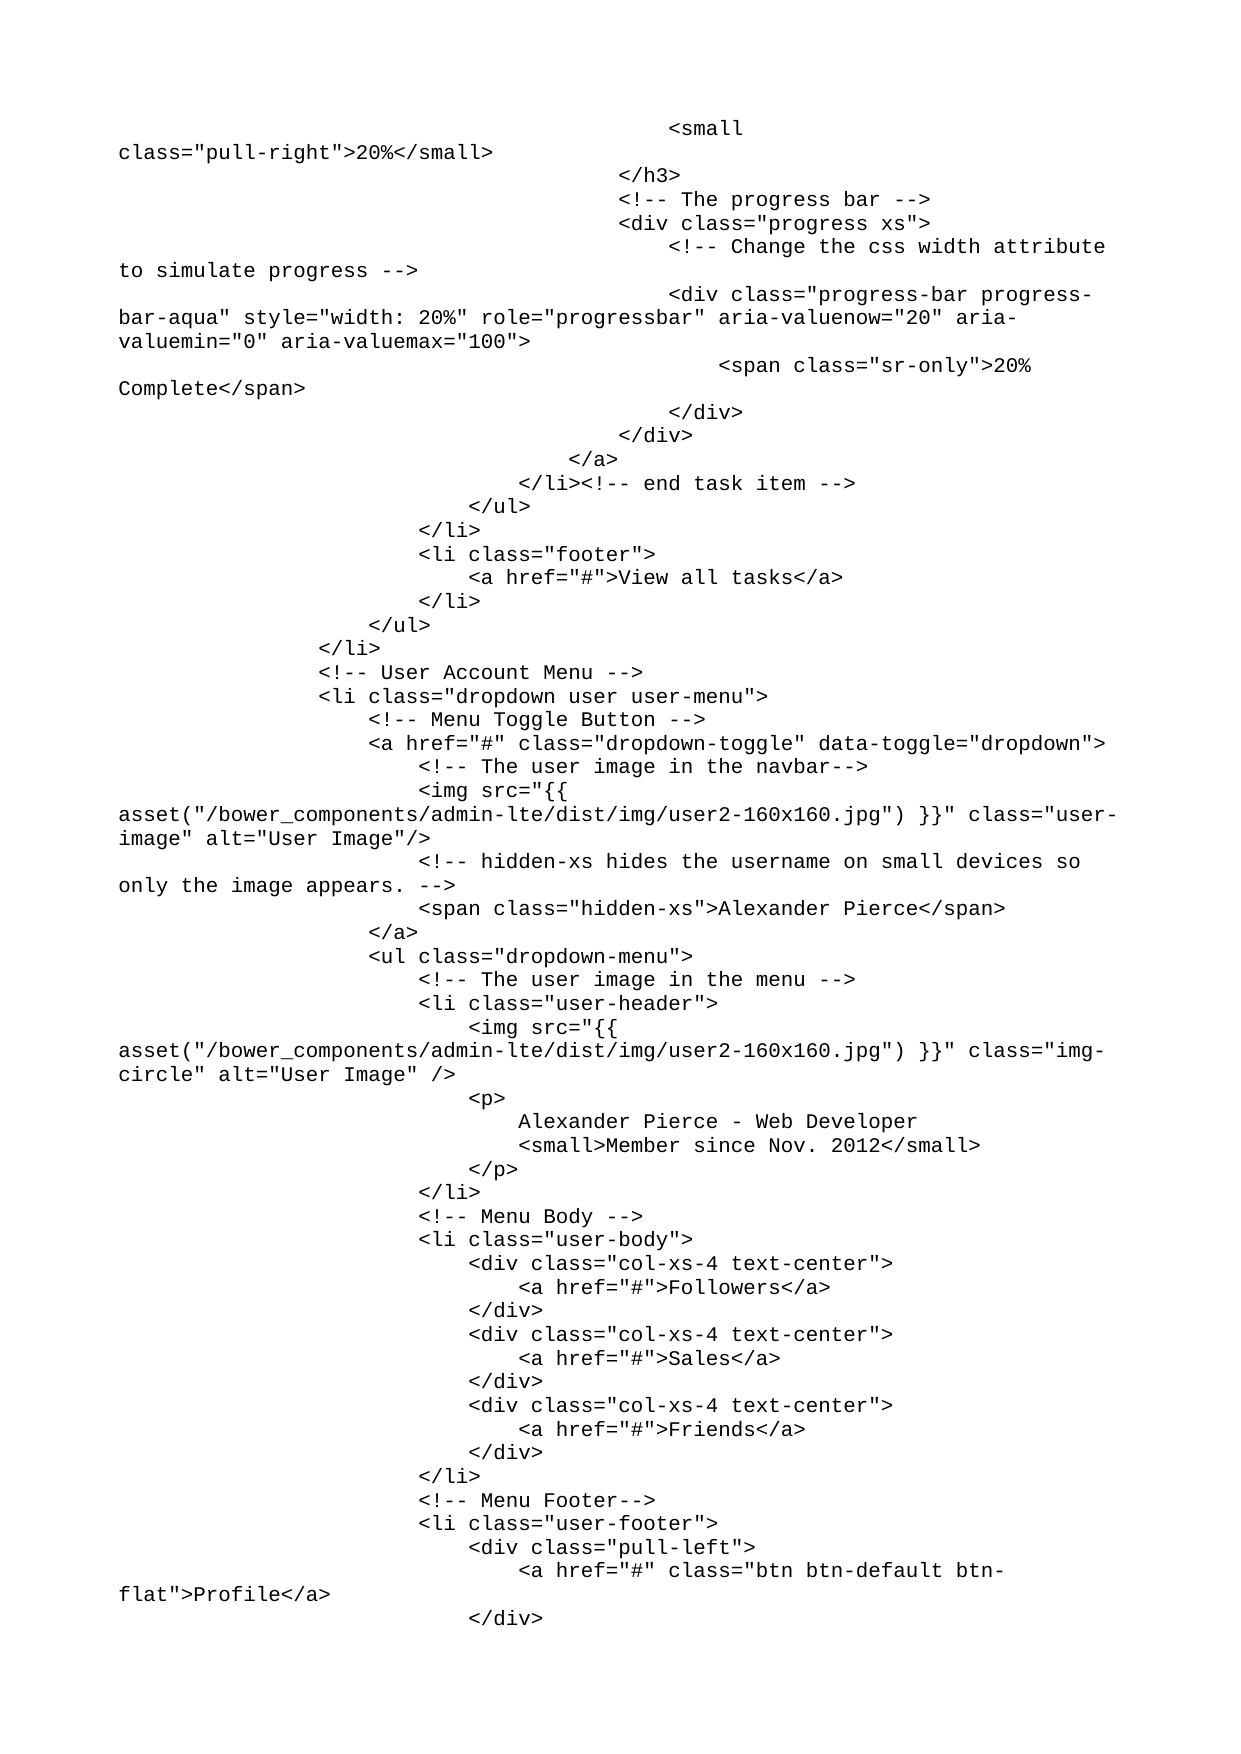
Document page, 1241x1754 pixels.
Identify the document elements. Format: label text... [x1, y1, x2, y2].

text </li> [118, 1466, 1122, 1489]
text </p> [118, 1158, 1122, 1182]
text </li> [118, 1182, 1122, 1206]
text <a href="#">Sales</a> [118, 1348, 1122, 1371]
text <!-- The user image in the menu --> [118, 969, 1122, 993]
text <li class="user-header"> [118, 993, 1122, 1017]
text <span class="hidden-xs">Alexander Pierce</span> [118, 898, 1122, 922]
text <!-- User Account Menu --> [118, 662, 1122, 686]
text </li> [118, 520, 1122, 544]
text </a> [118, 922, 1122, 946]
text <li class="user-body"> [118, 1229, 1122, 1253]
text </div> [118, 1300, 1122, 1324]
text <li class="footer"> [118, 544, 1122, 567]
text </li> [118, 591, 1122, 615]
text <li class="user-footer"> [118, 1513, 1122, 1537]
text <img src="{{ asset("/bower_components/admin-lte/dist/img/user2-160x160.jpg") }}" class="img-circle" alt="User Image" /> [118, 1017, 1122, 1088]
text </div> [118, 402, 1122, 426]
text </h3> [118, 165, 1122, 189]
text <a href="#" class="btn btn-default btn-flat">Profile</a> [118, 1561, 1122, 1608]
text <ul class="dropdown-menu"> [118, 946, 1122, 969]
text </li><!-- end task item --> [118, 473, 1122, 496]
text </div> [118, 1442, 1122, 1466]
text </div> [118, 1371, 1122, 1395]
text <img src="{{ asset("/bower_components/admin-lte/dist/img/user2-160x160.jpg") }}" class="user-image" alt="User Image"/> [118, 780, 1122, 851]
text <!-- The progress bar --> [118, 189, 1122, 213]
text <!-- Menu Toggle Button --> [118, 709, 1122, 733]
text <div class="pull-left"> [118, 1537, 1122, 1561]
text </ul> [118, 615, 1122, 638]
text <div class="col-xs-4 text-center"> [118, 1395, 1122, 1419]
text <span class="sr-only">20% Complete</span> [118, 354, 1122, 402]
text <a href="#">Friends</a> [118, 1419, 1122, 1442]
text <p> [118, 1088, 1122, 1111]
text </div> [118, 1608, 1122, 1631]
text <a href="#">Followers</a> [118, 1277, 1122, 1300]
text <small class="pull-right">20%</small> [118, 118, 1122, 165]
text <a href="#" class="dropdown-toggle" data-toggle="dropdown"> [118, 733, 1122, 757]
text <div class="progress-bar progress-bar-aqua" style="width: 20%" role="progressbar" aria-valuenow="20" aria-valuemin="0" aria-valuemax="100"> [118, 284, 1122, 354]
text <div class="col-xs-4 text-center"> [118, 1253, 1122, 1277]
text <div class="col-xs-4 text-center"> [118, 1324, 1122, 1348]
text <!-- Menu Body --> [118, 1206, 1122, 1229]
text </a> [118, 449, 1122, 473]
text <!-- hidden-xs hides the username on small devices so only the image appears. --> [118, 851, 1122, 898]
text <a href="#">View all tasks</a> [118, 567, 1122, 591]
text <small>Member since Nov. 2012</small> [118, 1135, 1122, 1158]
text <li class="dropdown user user-menu"> [118, 686, 1122, 709]
text Alexander Pierce - Web Developer [118, 1111, 1122, 1135]
text </ul> [118, 496, 1122, 520]
text </div> [118, 426, 1122, 449]
text <!-- Menu Footer--> [118, 1489, 1122, 1513]
text </li> [118, 638, 1122, 662]
text <div class="progress xs"> [118, 213, 1122, 236]
text <!-- Change the css width attribute to simulate progress --> [118, 236, 1122, 284]
text <!-- The user image in the navbar--> [118, 757, 1122, 780]
